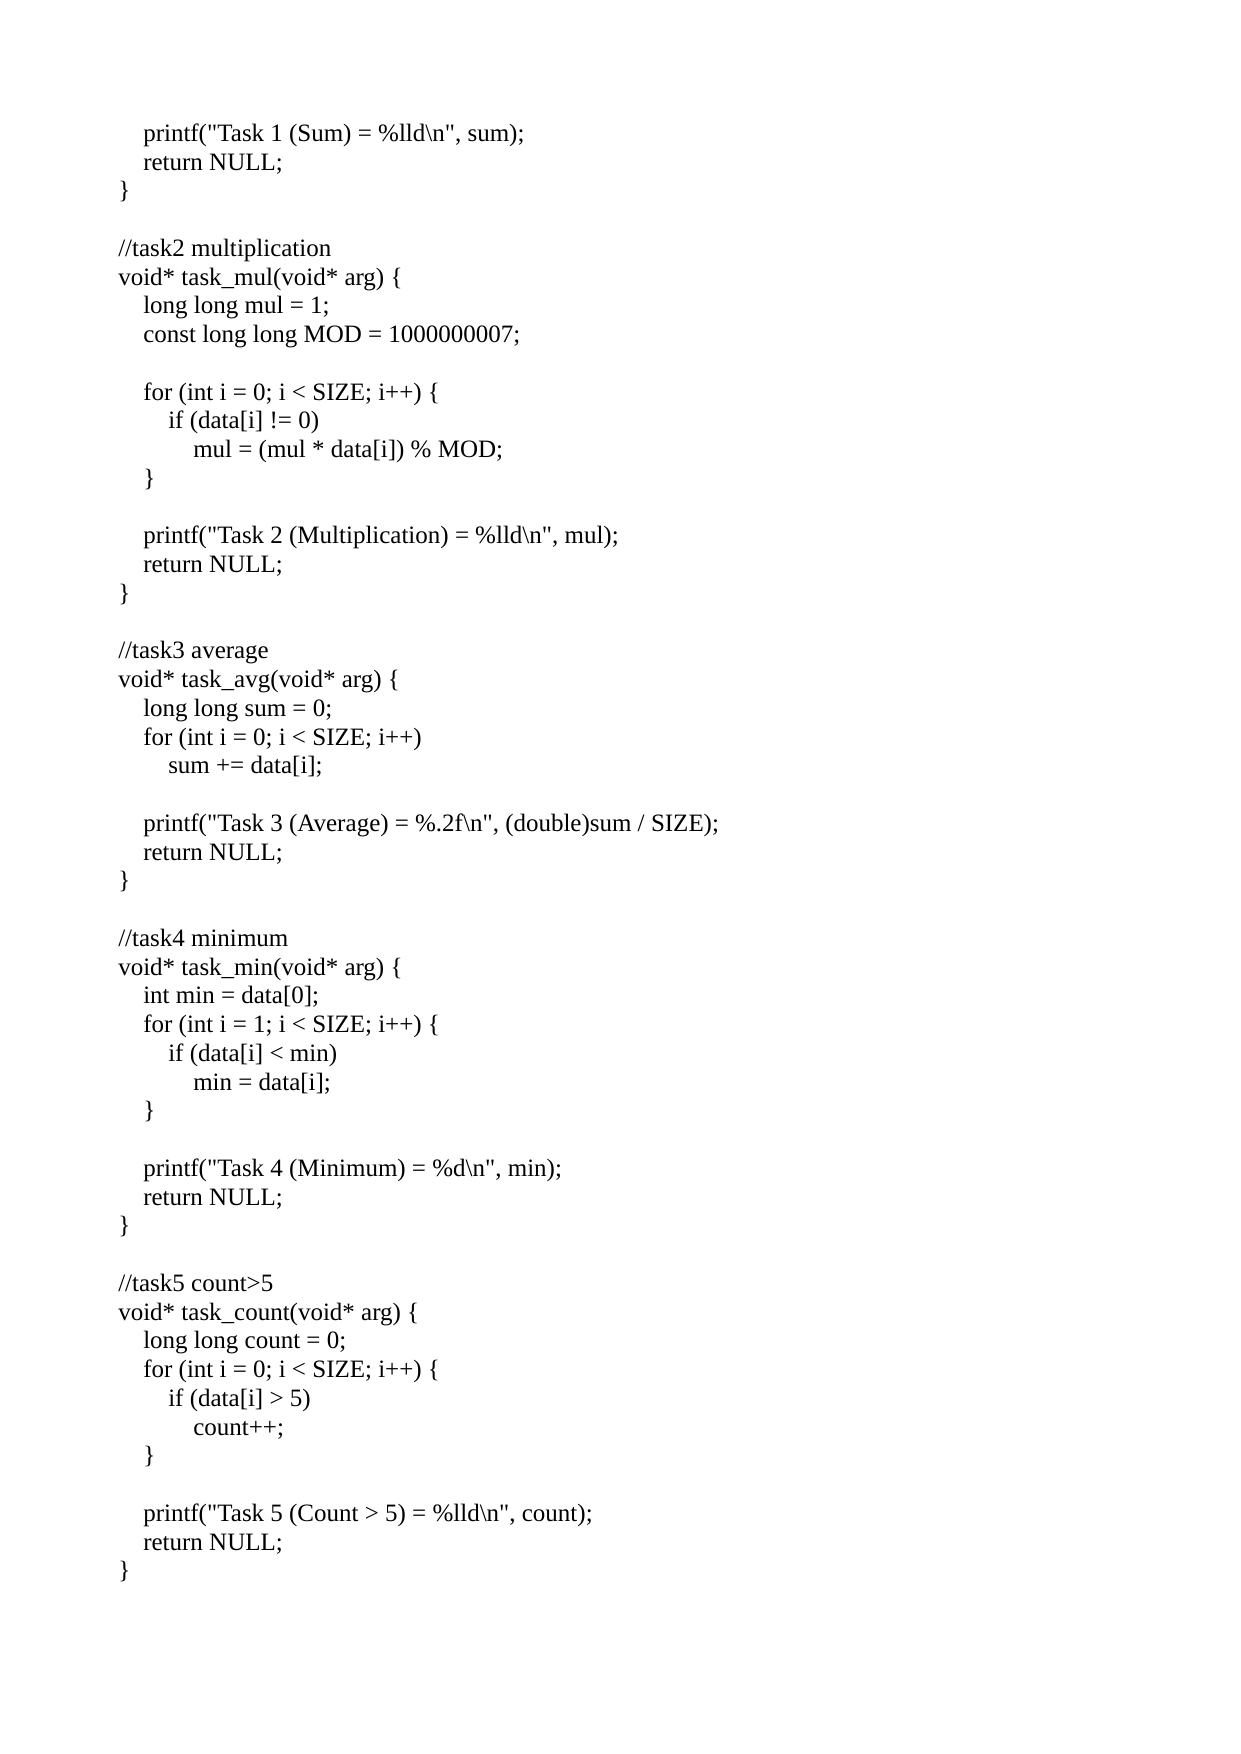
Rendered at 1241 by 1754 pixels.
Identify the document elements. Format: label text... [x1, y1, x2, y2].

text int min = data[0]; [118, 981, 1122, 1009]
text for (int i = 0; i < SIZE; i++) [118, 722, 1122, 751]
text return NULL; [118, 147, 1122, 176]
text } [118, 866, 1122, 894]
text void* task_avg(void* arg) { [118, 664, 1122, 693]
text printf("Task 3 (Average) = %.2f\n", (double)sum / SIZE); [118, 808, 1122, 837]
text void* task_mul(void* arg) { [118, 262, 1122, 291]
text return NULL; [118, 1527, 1122, 1556]
text long long count = 0; [118, 1326, 1122, 1354]
text for (int i = 0; i < SIZE; i++) { [118, 377, 1122, 406]
text } [118, 176, 1122, 204]
text } [118, 1096, 1122, 1124]
text min = data[i]; [118, 1067, 1122, 1096]
text } [118, 1556, 1122, 1584]
text const long long MOD = 1000000007; [118, 319, 1122, 348]
text printf("Task 5 (Count > 5) = %lld\n", count); [118, 1498, 1122, 1527]
text sum += data[i]; [118, 751, 1122, 779]
text for (int i = 0; i < SIZE; i++) { [118, 1354, 1122, 1383]
text void* task_min(void* arg) { [118, 952, 1122, 981]
text if (data[i] != 0) [118, 406, 1122, 434]
text //task4 minimum [118, 923, 1122, 952]
text long long sum = 0; [118, 693, 1122, 722]
text return NULL; [118, 837, 1122, 866]
text for (int i = 1; i < SIZE; i++) { [118, 1009, 1122, 1038]
text void* task_count(void* arg) { [118, 1297, 1122, 1326]
text printf("Task 2 (Multiplication) = %lld\n", mul); [118, 521, 1122, 549]
text return NULL; [118, 549, 1122, 578]
text //task5 count>5 [118, 1268, 1122, 1297]
text //task3 average [118, 636, 1122, 664]
text return NULL; [118, 1182, 1122, 1211]
text } [118, 1441, 1122, 1469]
text } [118, 578, 1122, 607]
text printf("Task 4 (Minimum) = %d\n", min); [118, 1153, 1122, 1182]
text mul = (mul * data[i]) % MOD; [118, 434, 1122, 463]
text printf("Task 1 (Sum) = %lld\n", sum); [118, 118, 1122, 147]
text if (data[i] > 5) [118, 1383, 1122, 1412]
text } [118, 463, 1122, 492]
text //task2 multiplication [118, 233, 1122, 262]
text long long mul = 1; [118, 291, 1122, 319]
text count++; [118, 1412, 1122, 1441]
text } [118, 1211, 1122, 1239]
text if (data[i] < min) [118, 1038, 1122, 1067]
